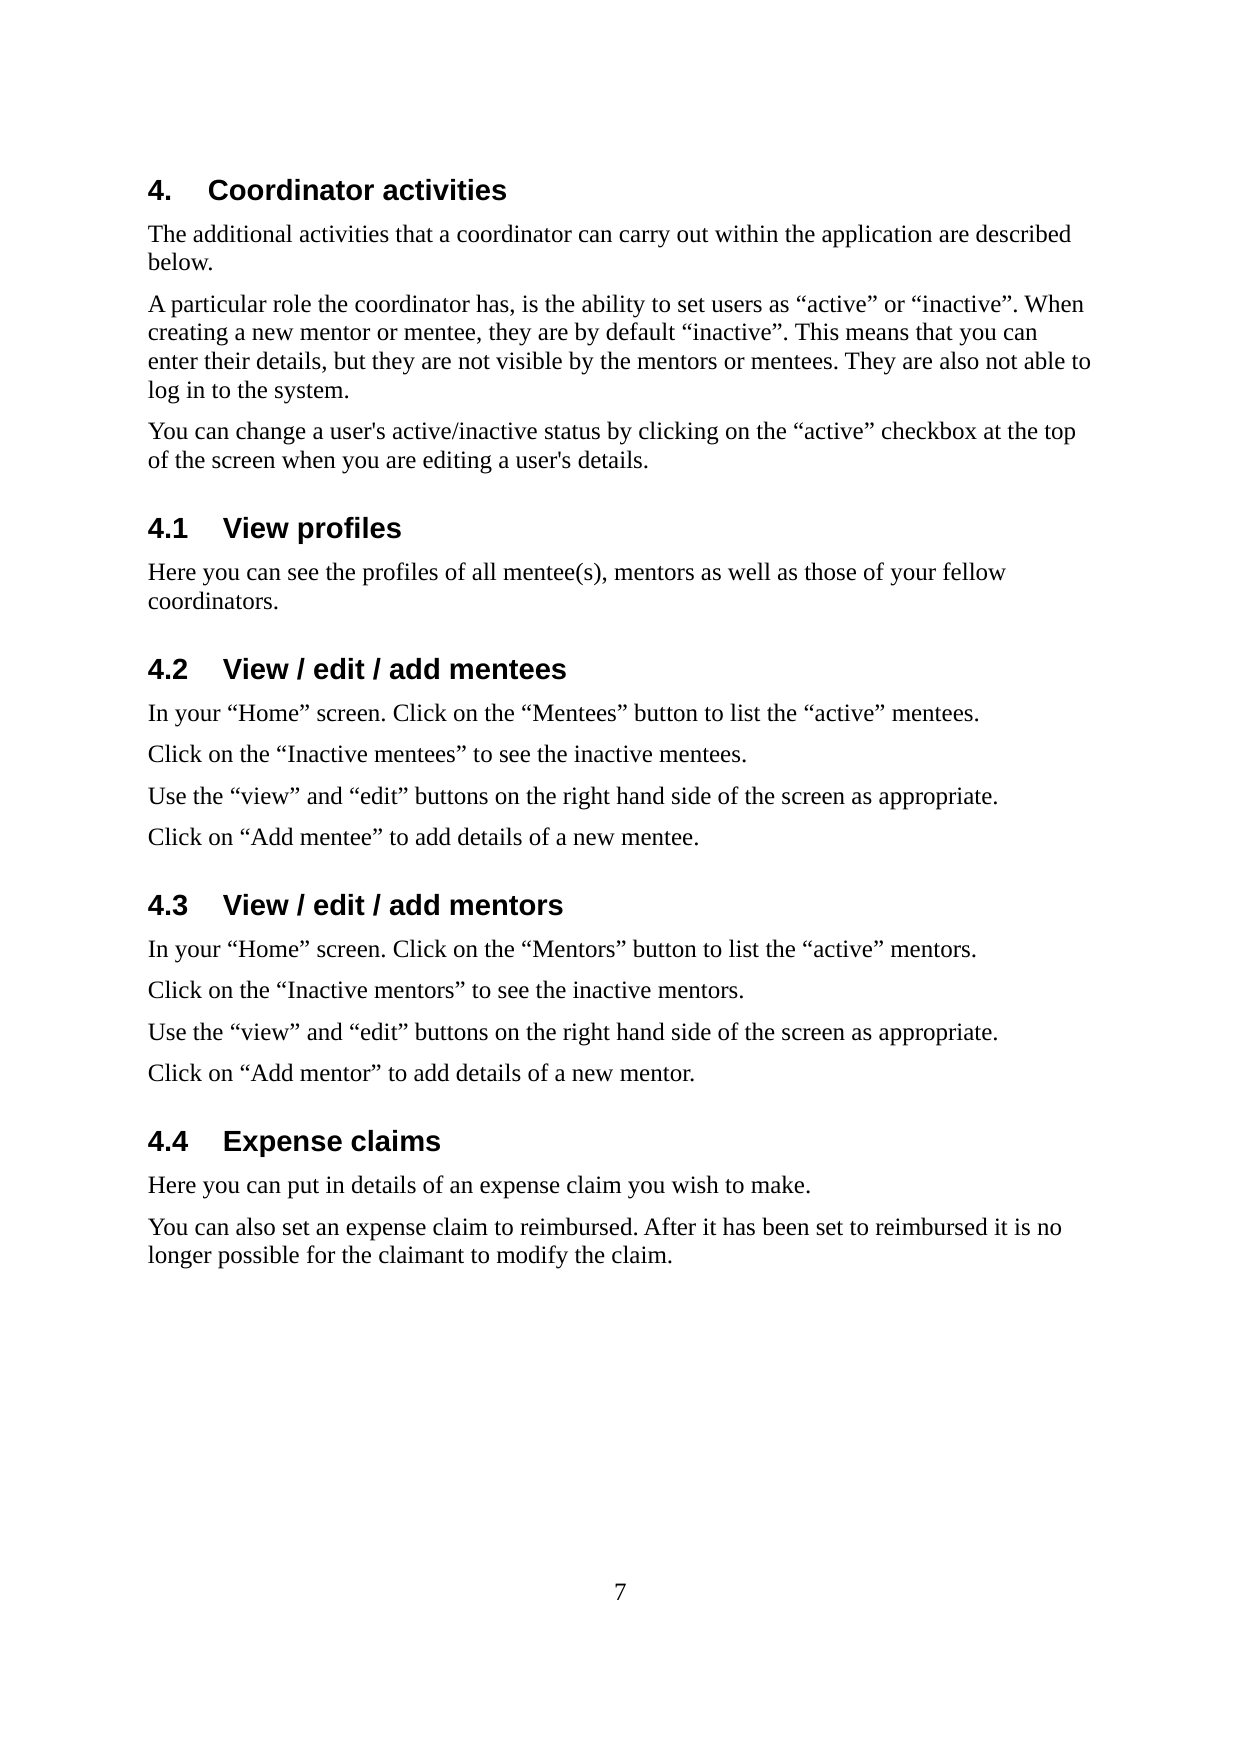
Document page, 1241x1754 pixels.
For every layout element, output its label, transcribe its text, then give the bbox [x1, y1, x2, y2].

text Click on the “Inactive mentees” to see the inactive mentees. [148, 739, 1093, 768]
text You can also set an expense claim to reimbursed. After it has been set to reimbursed it is no longer possible for the claimant to modify the claim. [148, 1212, 1093, 1269]
text Here you can see the profiles of all mentee(s), mentors as well as those of your fellow coordinators. [148, 557, 1093, 615]
text Use the “view” and “edit” buttons on the right hand side of the screen as appropriate. [148, 1017, 1093, 1046]
text The additional activities that a coordinator can carry out within the application are described below. [148, 219, 1093, 276]
text Click on “Add mentor” to add details of a new mentor. [148, 1058, 1093, 1087]
text In your “Home” screen. Click on the “Mentors” button to list the “active” mentors. [148, 934, 1093, 963]
text A particular role the coordinator has, is the ability to set users as “active” or “inactive”. When creating a new mentor or mentee, they are by default “inactive”. This means that you can enter their details, but they are not visible by the mentors or mentees. They are also not able to log in to the system. [148, 289, 1093, 404]
subtitle View / edit / add mentors [148, 888, 1093, 922]
text Click on “Add mentee” to add details of a new mentee. [148, 822, 1093, 851]
text In your “Home” screen. Click on the “Mentees” button to list the “active” mentees. [148, 698, 1093, 727]
text Click on the “Inactive mentors” to see the inactive mentors. [148, 976, 1093, 1004]
text Here you can put in details of an expense claim you wish to make. [148, 1170, 1093, 1199]
subtitle View / edit / add mentees [148, 652, 1093, 686]
subtitle View profiles [148, 511, 1093, 545]
subtitle Coordinator activities [148, 173, 1093, 206]
text You can change a user's active/inactive status by clicking on the “active” checkbox at the top of the screen when you are editing a user's details. [148, 416, 1093, 474]
text Use the “view” and “edit” buttons on the right hand side of the screen as appropriate. [148, 781, 1093, 809]
subtitle Expense claims [148, 1124, 1093, 1158]
